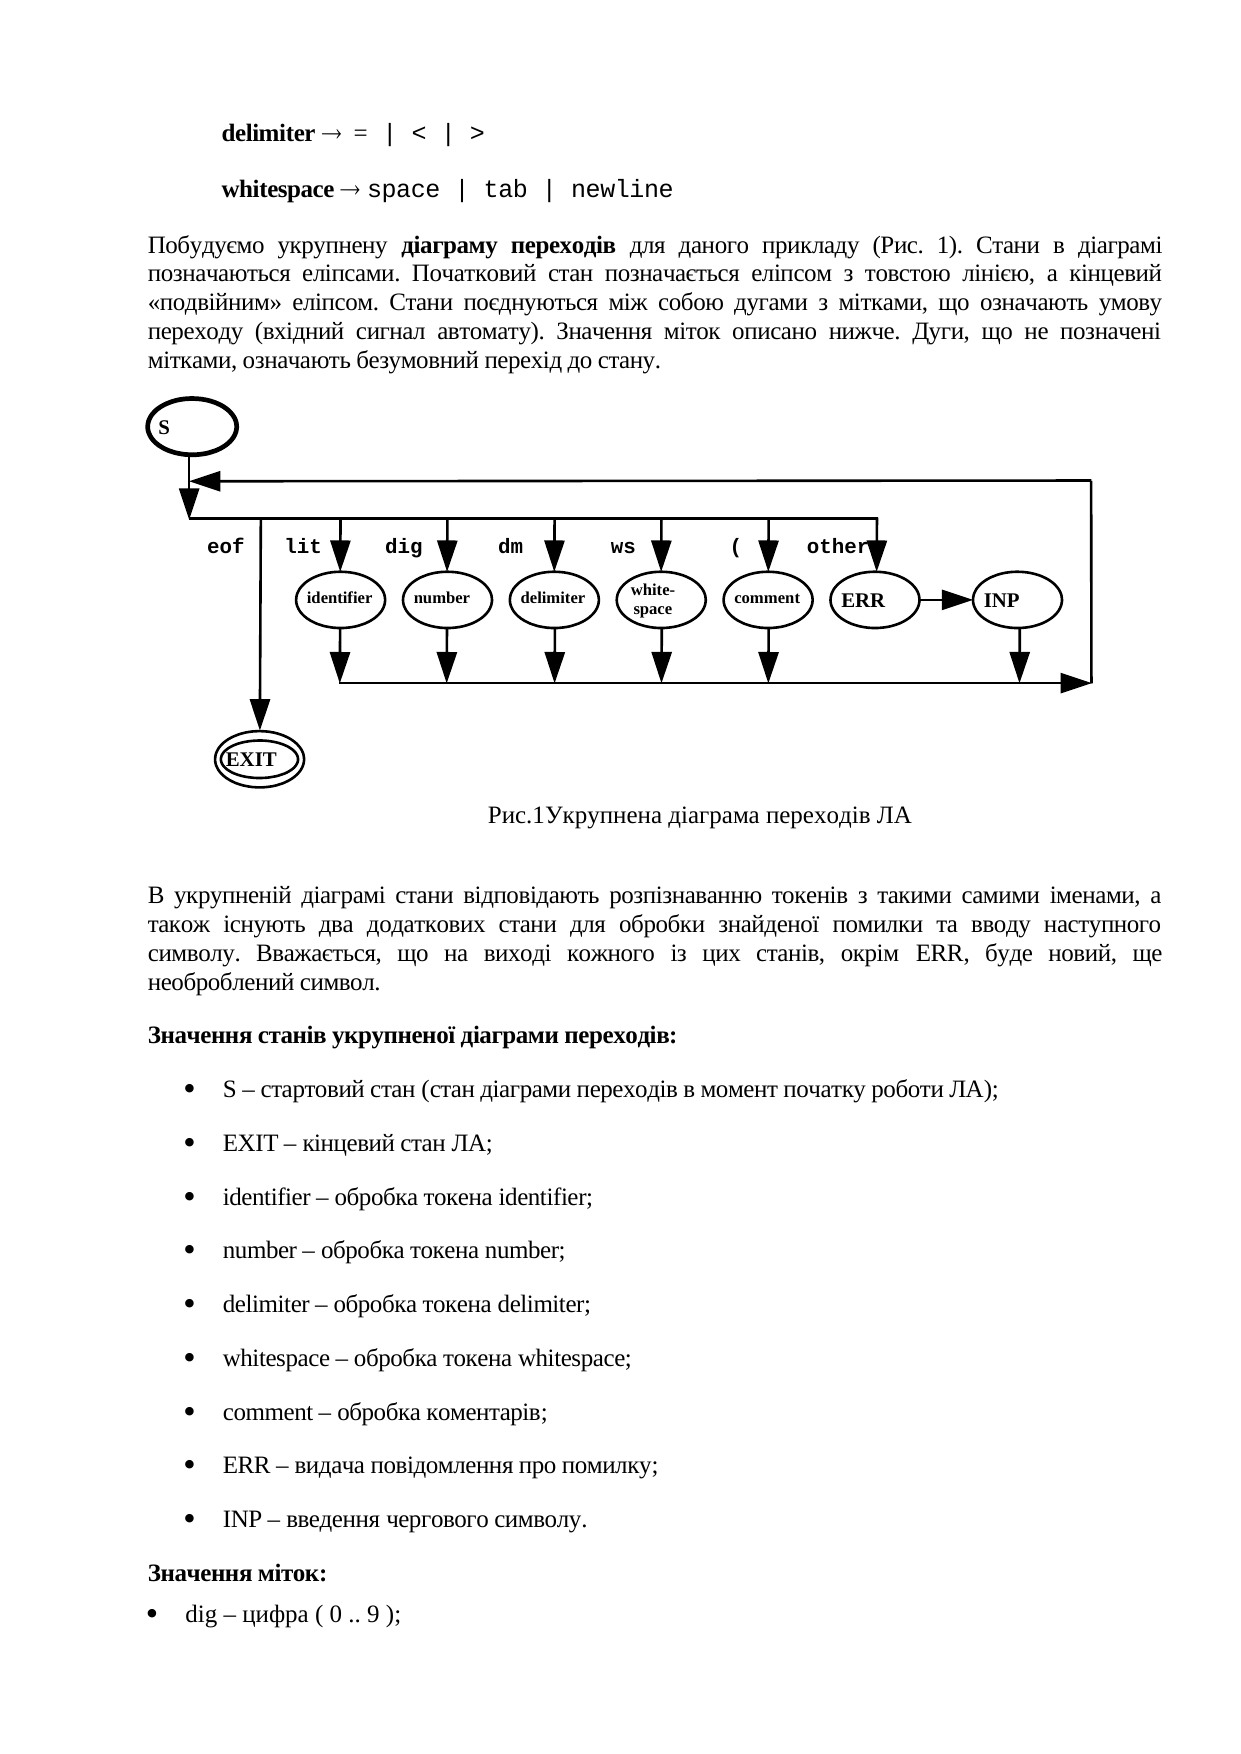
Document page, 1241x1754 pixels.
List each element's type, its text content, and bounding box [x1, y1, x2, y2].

list identifier – обробка токена identifier; [185, 1182, 1162, 1211]
list comment – обробка коментарів; [185, 1397, 1162, 1426]
list delimiter – обробка токена delimiter; [185, 1289, 1162, 1318]
text Побудуємо укрупнену діаграму переходів для даного прикладу (Рис. 1). Стани в діаграмі позначаються еліпсами. Початковий стан позначається еліпсом з товстою лінією, а кінцевий «подвійним» еліпсом. Стани поєднуються між собою дугами з мітками, що означають умову переходу (вхідний сигнал автомату). Значення міток описано нижче. Дуги, що не позначені мітками, означають безумовний перехід до стану. [148, 230, 1162, 373]
list ERR – видача повідомлення про помилку; [185, 1451, 1162, 1479]
list Укрупнена діаграма переходів ЛА [148, 800, 1162, 829]
list S – стартовий стан (стан діаграми переходів в момент початку роботи ЛА); [185, 1074, 1162, 1103]
list EXIT – кінцевий стан ЛА; [185, 1128, 1162, 1157]
text delimiter  = | < | > [221, 118, 1162, 149]
list dig – цифра ( 0 .. 9 ); [148, 1599, 1162, 1628]
text Значення міток: [148, 1558, 1162, 1587]
text whitespace  space | tab | newline [221, 174, 1162, 205]
list number – обробка токена number; [185, 1236, 1162, 1264]
text В укрупненій діаграмі стани відповідають розпізнаванню токенів з такими самими іменами, а також існують два додаткових стани для обробки знайденої помилки та вводу наступного символу. Вважається, що на виході кожного із цих станів, окрім ERR, буде новий, ще необроблений символ. [148, 881, 1162, 996]
list whitespace – обробка токена whitespace; [185, 1343, 1162, 1372]
text Значення станів укрупненої діаграми переходів: [148, 1021, 1162, 1049]
list INP – введення чергового символу. [185, 1504, 1162, 1533]
